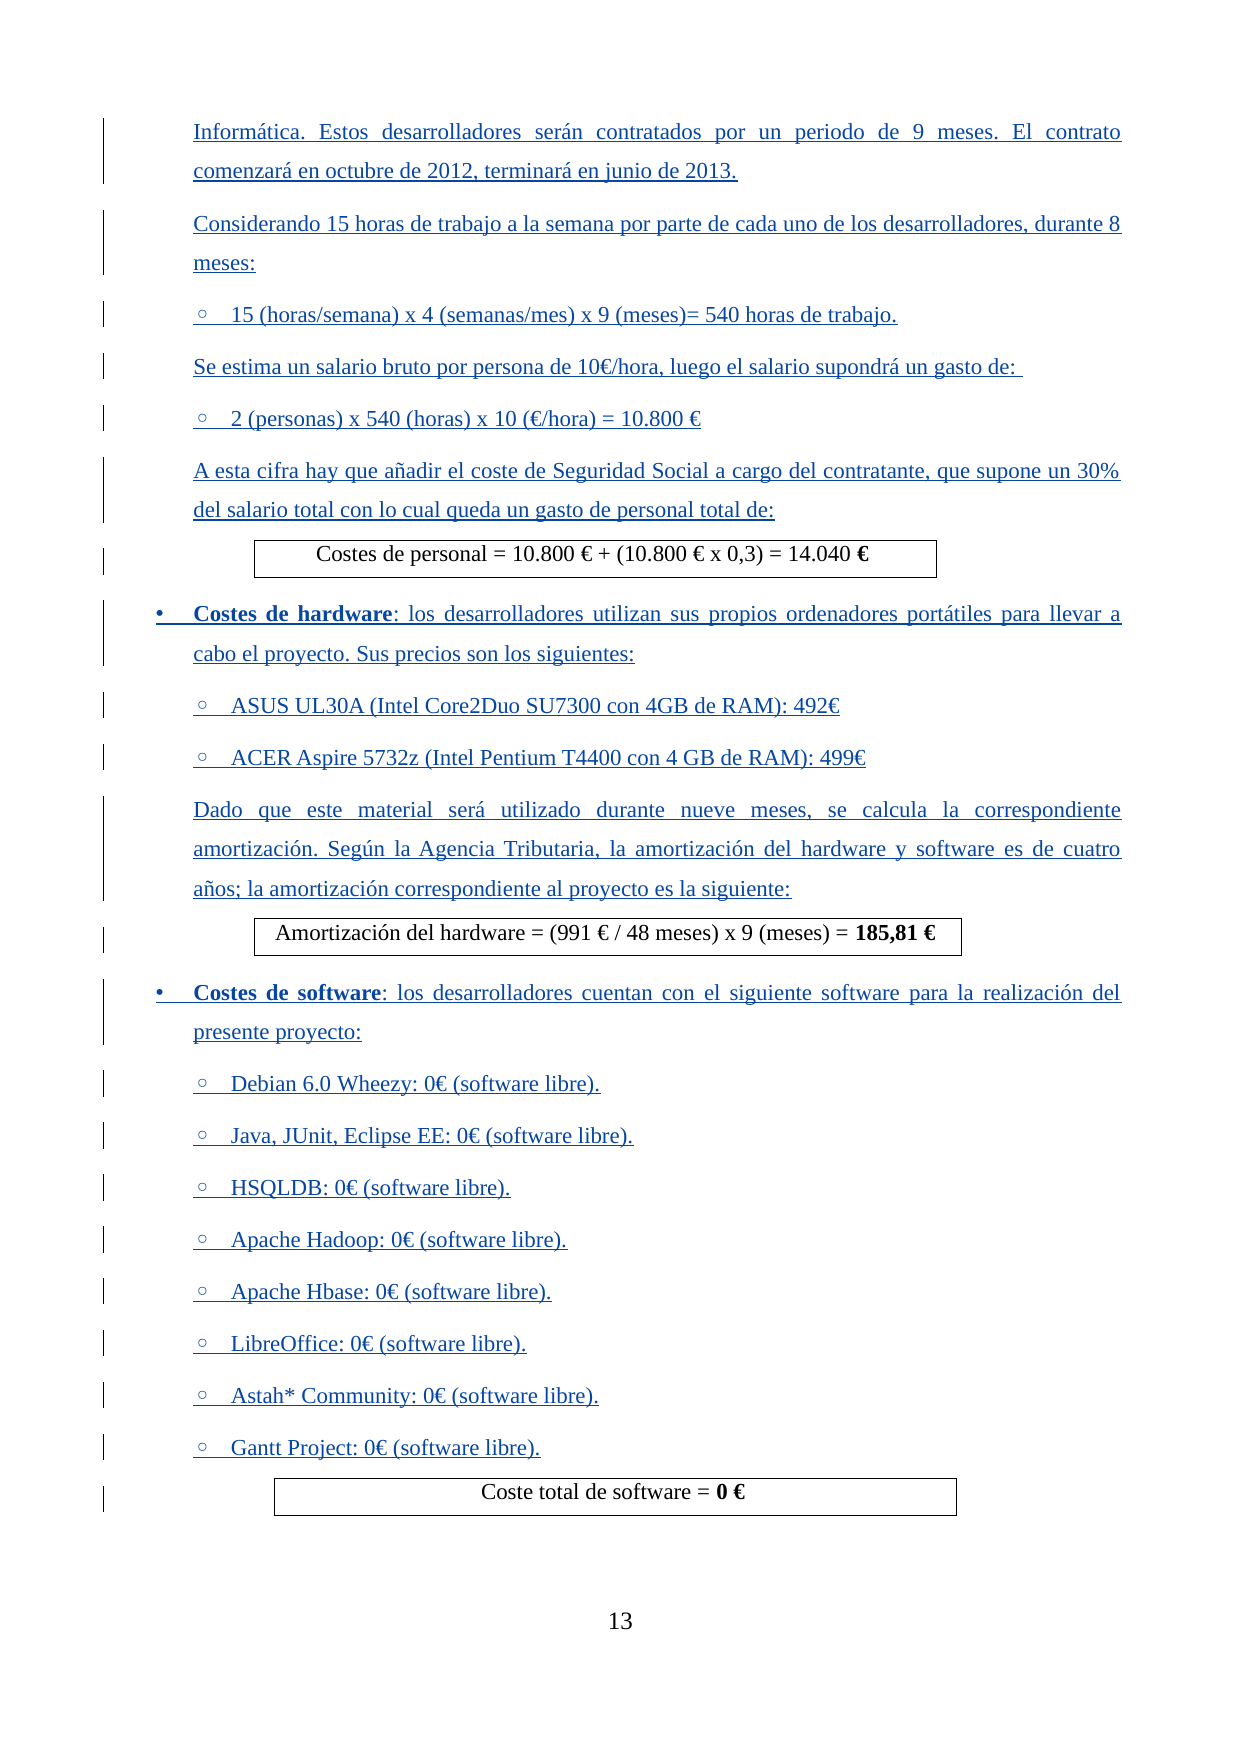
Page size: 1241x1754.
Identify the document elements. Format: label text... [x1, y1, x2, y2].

list Costes de hardware: los desarrolladores utilizan sus propios ordenadores portátiles para llevar a [156, 600, 1122, 623]
list 2 (personas) x 540 (horas) x 10 (€/hora) = 10.800 € [193, 405, 1122, 431]
list HSQLDB: 0€ (software libre). [193, 1174, 1122, 1201]
list A esta cifra hay que añadir el coste de Seguridad Social a cargo del contratante, que supone un 30% del salario total con lo cual queda un gasto de personal total de: [156, 457, 1122, 523]
list Gantt Project: 0€ (software libre). [193, 1434, 1122, 1460]
list presente proyecto: [156, 1003, 1122, 1044]
list Costes de software: los desarrolladores cuentan con el siguiente software para la realización del [156, 979, 1122, 1002]
list Informática. Estos desarrolladores serán contratados por un periodo de 9 meses. El contrato comenzará en octubre de 2012, terminará en junio de 2013. [156, 118, 1122, 184]
list Astah* Community: 0€ (software libre). [193, 1382, 1122, 1408]
list Considerando 15 horas de trabajo a la semana por parte de cada uno de los desarrolladores, durante 8 meses: [156, 209, 1122, 275]
list Java, JUnit, Eclipse EE: 0€ (software libre). [193, 1122, 1122, 1148]
list Dado que este material será utilizado durante nueve meses, se calcula la correspondiente amortización. Según la Agencia Tributaria, la amortización del hardware y software es de cuatro años; la amortización correspondiente al proyecto es la siguiente: [156, 796, 1122, 901]
list Apache Hadoop: 0€ (software libre). [193, 1226, 1122, 1252]
list ASUS UL30A (Intel Core2Duo SU7300 con 4GB de RAM): 492€ [193, 692, 1122, 718]
list cabo el proyecto. Sus precios son los siguientes: [156, 625, 1122, 666]
list Apache Hbase: 0€ (software libre). [193, 1278, 1122, 1304]
list LibreOffice: 0€ (software libre). [193, 1330, 1122, 1356]
list ACER Aspire 5732z (Intel Pentium T4400 con 4 GB de RAM): 499€ [193, 744, 1122, 770]
list Se estima un salario bruto por persona de 10€/hora, luego el salario supondrá un gasto de: [156, 353, 1122, 379]
list Debian 6.0 Wheezy: 0€ (software libre). [193, 1070, 1122, 1097]
list 15 (horas/semana) x 4 (semanas/mes) x 9 (meses)= 540 horas de trabajo. [193, 301, 1122, 327]
